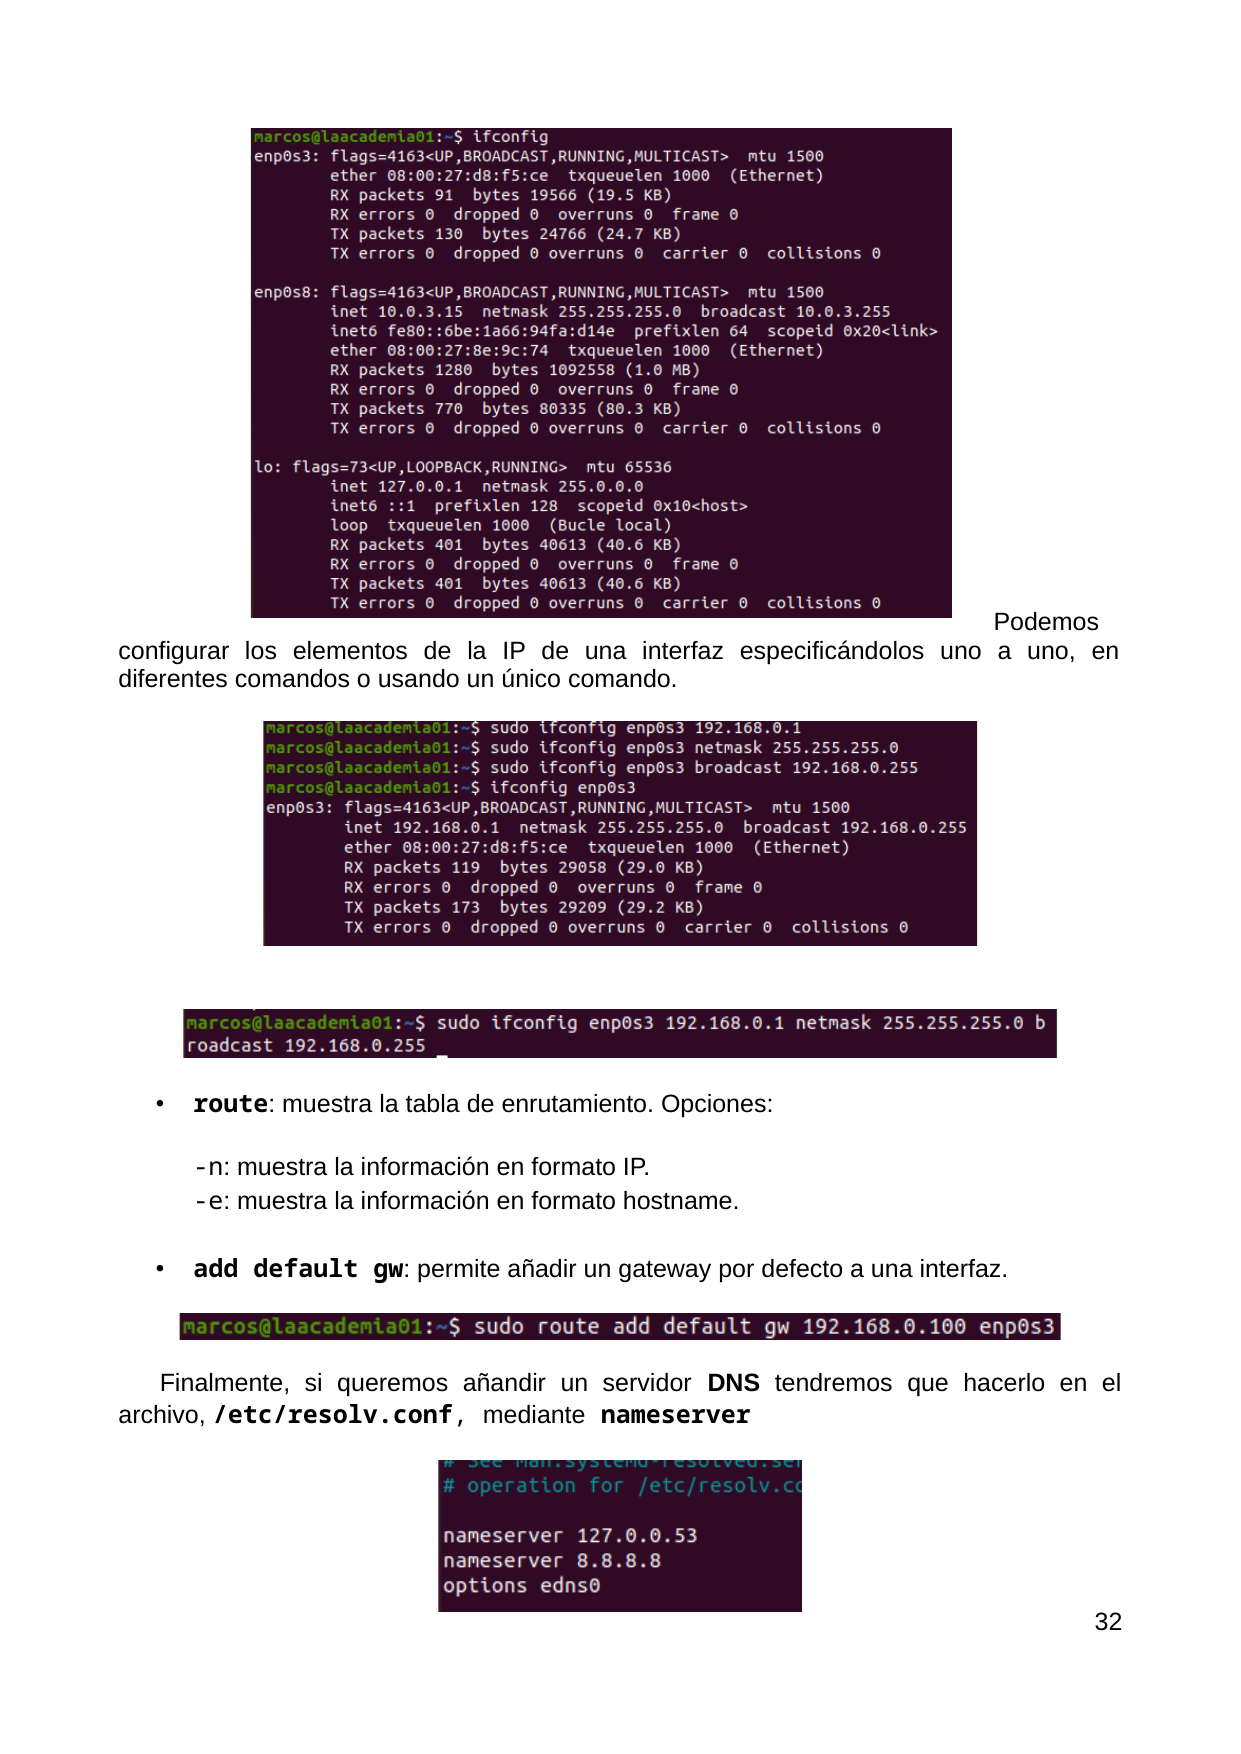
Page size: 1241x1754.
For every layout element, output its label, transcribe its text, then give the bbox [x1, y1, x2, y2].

list add default gw: permite añadir un gateway por defecto a una interfaz. [156, 1251, 1122, 1285]
text Finalmente, si queremos añandir un servidor DNS tendremos que hacerlo en el archivo, /etc/resolv.conf, mediante nameserver [118, 1368, 1122, 1431]
list -n: muestra la información en formato IP. [156, 1149, 1122, 1183]
text Podemos configurar los elementos de la IP de una interfaz especificándolos uno a uno, en diferentes comandos o usando un único comando. [118, 607, 1122, 693]
picture [263, 721, 978, 946]
list -e: muestra la información en formato hostname. [156, 1183, 1122, 1217]
list route: muestra la tabla de enrutamiento. Opciones: [156, 1086, 1122, 1120]
picture [183, 1009, 1058, 1058]
picture [438, 1460, 802, 1612]
picture [250, 128, 952, 618]
picture [179, 1313, 1061, 1340]
